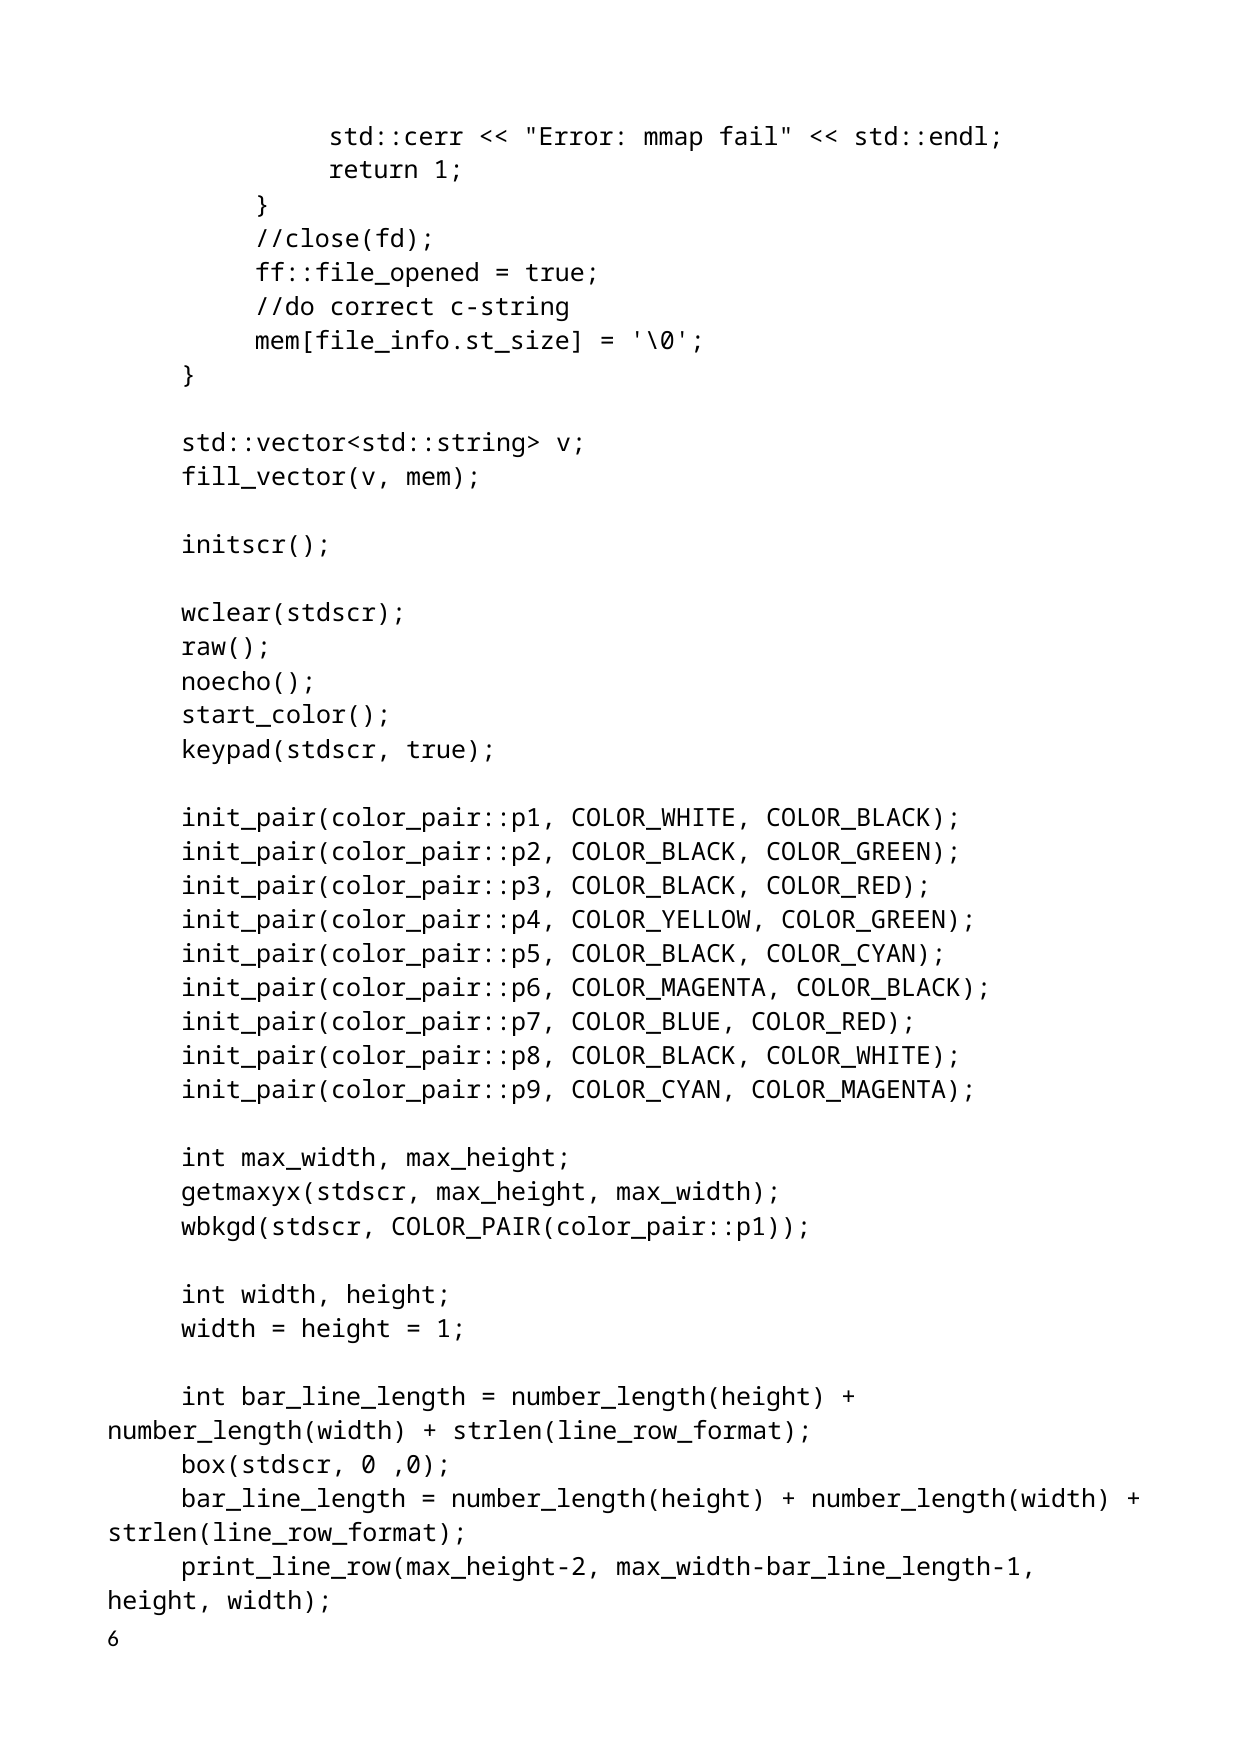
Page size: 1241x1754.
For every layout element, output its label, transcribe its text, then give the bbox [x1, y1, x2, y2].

text getmaxyx(stdscr, max_height, max_width); [107, 1174, 1153, 1208]
text width = height = 1; [107, 1310, 1153, 1344]
text fill_vector(v, mem); [107, 459, 1153, 493]
text noecho(); [107, 663, 1153, 697]
text int bar_line_length = number_length(height) + number_length(width) + strlen(line_row_format); [107, 1378, 1153, 1447]
text init_pair(color_pair::p7, COLOR_BLUE, COLOR_RED); [107, 1004, 1153, 1038]
text return 1; [107, 152, 1153, 186]
text box(stdscr, 0 ,0); [107, 1447, 1153, 1481]
text ff::file_opened = true; [107, 254, 1153, 288]
text init_pair(color_pair::p2, COLOR_BLACK, COLOR_GREEN); [107, 833, 1153, 867]
text mem[file_info.st_size] = '\0'; [107, 322, 1153, 357]
text print_line_row(max_height-2, max_width-bar_line_length-1, height, width); [107, 1549, 1153, 1617]
text init_pair(color_pair::p8, COLOR_BLACK, COLOR_WHITE); [107, 1038, 1153, 1072]
text init_pair(color_pair::p6, COLOR_MAGENTA, COLOR_BLACK); [107, 970, 1153, 1004]
text init_pair(color_pair::p9, COLOR_CYAN, COLOR_MAGENTA); [107, 1072, 1153, 1106]
text //close(fd); [107, 220, 1153, 254]
text } [107, 357, 1153, 391]
text init_pair(color_pair::p3, COLOR_BLACK, COLOR_RED); [107, 867, 1153, 902]
text keypad(stdscr, true); [107, 731, 1153, 765]
text start_color(); [107, 697, 1153, 731]
text int max_width, max_height; [107, 1140, 1153, 1174]
text wbkgd(stdscr, COLOR_PAIR(color_pair::p1)); [107, 1208, 1153, 1242]
text initscr(); [107, 527, 1153, 561]
text std::cerr << "Error: mmap fail" << std::endl; [107, 118, 1153, 152]
text bar_line_length = number_length(height) + number_length(width) + strlen(line_row_format); [107, 1481, 1153, 1549]
text init_pair(color_pair::p4, COLOR_YELLOW, COLOR_GREEN); [107, 902, 1153, 936]
text int width, height; [107, 1276, 1153, 1310]
text wclear(stdscr); [107, 595, 1153, 629]
text init_pair(color_pair::p5, COLOR_BLACK, COLOR_CYAN); [107, 936, 1153, 970]
text init_pair(color_pair::p1, COLOR_WHITE, COLOR_BLACK); [107, 799, 1153, 833]
text std::vector<std::string> v; [107, 425, 1153, 459]
text raw(); [107, 629, 1153, 663]
text //do correct c-string [107, 288, 1153, 322]
text } [107, 186, 1153, 220]
